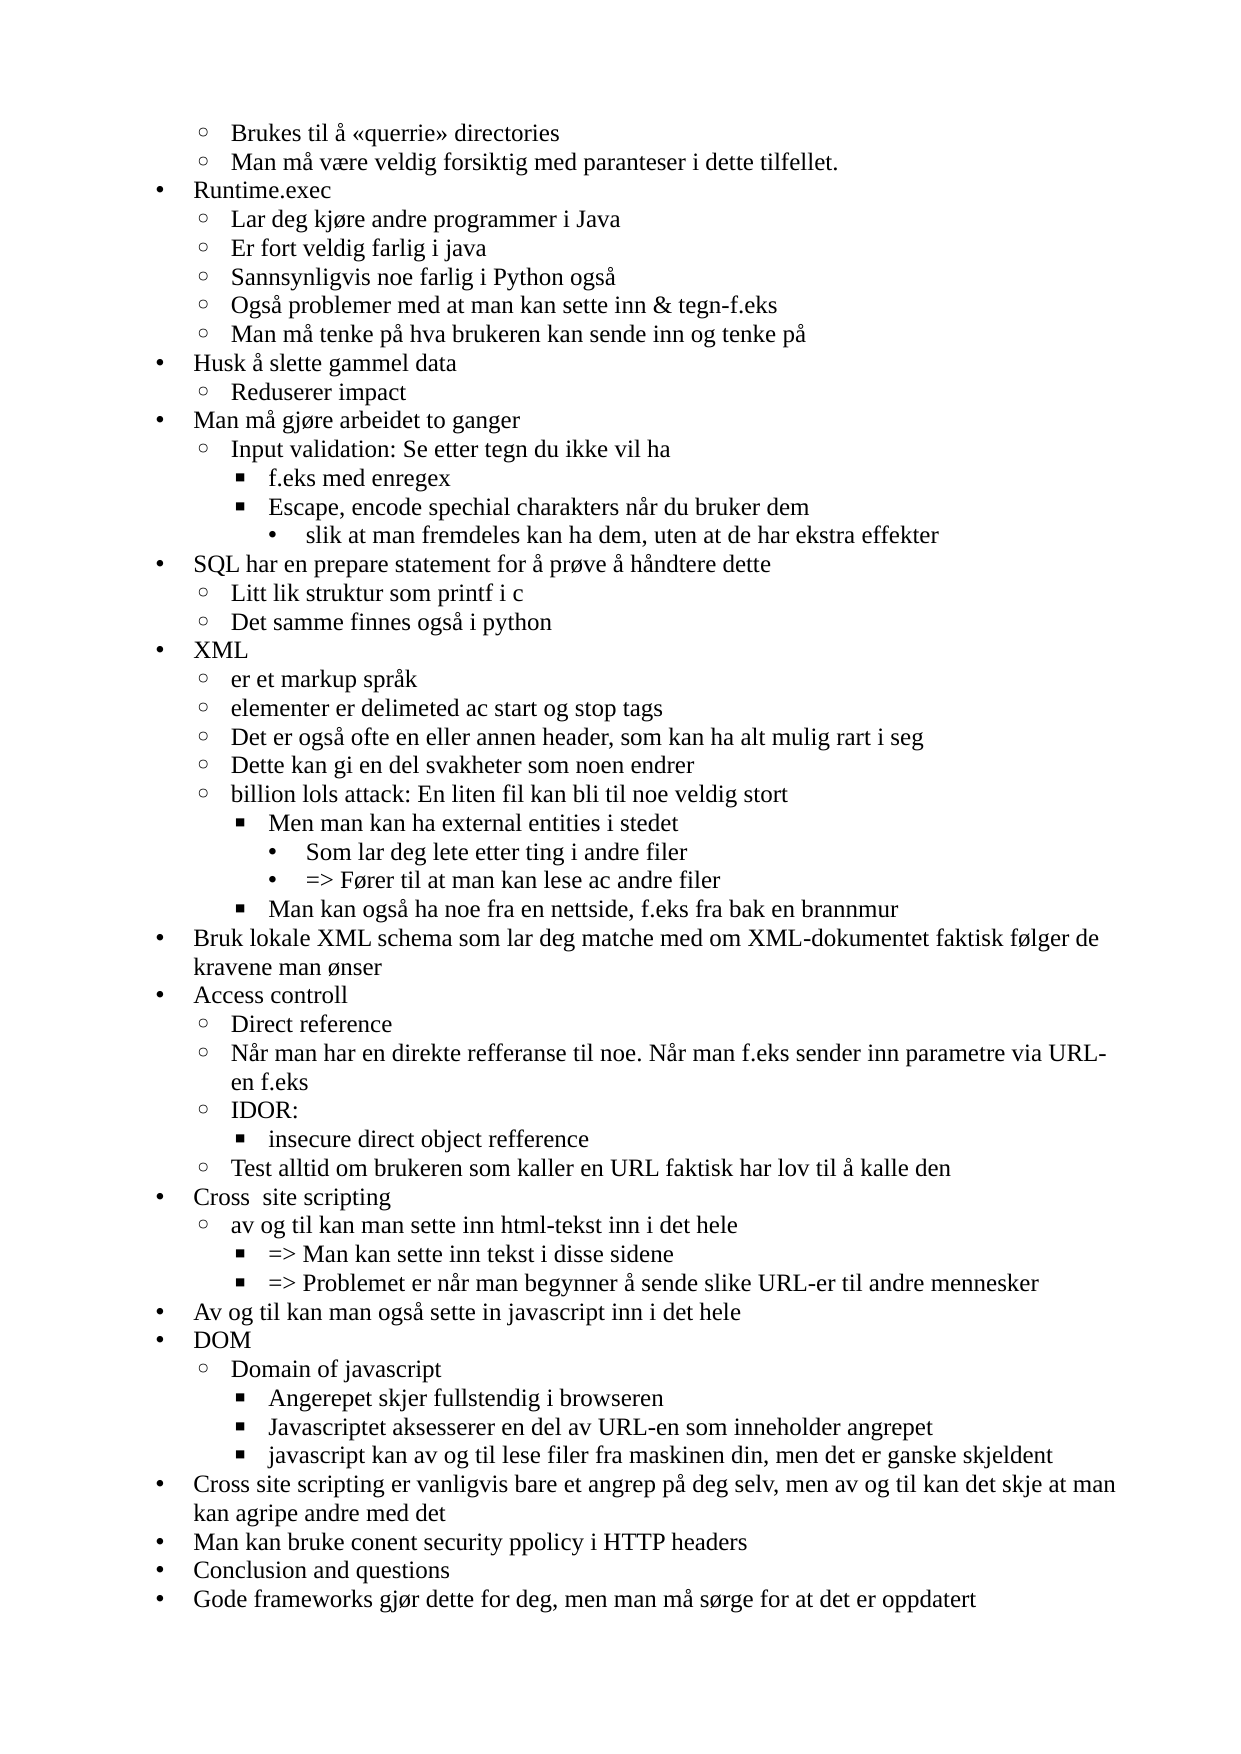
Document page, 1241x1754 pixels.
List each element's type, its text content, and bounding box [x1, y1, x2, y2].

list Bruk lokale XML schema som lar deg matche med om XML-dokumentet faktisk følger de kravene man ønser [156, 923, 1122, 981]
list Domain of javascript [193, 1354, 1122, 1383]
list Man må være veldig forsiktig med paranteser i dette tilfellet. [193, 147, 1122, 176]
list Sannsynligvis noe farlig i Python også [193, 262, 1122, 291]
list Det samme finnes også i python [193, 607, 1122, 636]
list Også problemer med at man kan sette inn & tegn-f.eks [193, 291, 1122, 319]
list slik at man fremdeles kan ha dem, uten at de har ekstra effekter [268, 521, 1122, 549]
list Test alltid om brukeren som kaller en URL faktisk har lov til å kalle den [193, 1153, 1122, 1182]
list Man kan også ha noe fra en nettside, f.eks fra bak en brannmur [231, 894, 1122, 923]
list Conclusion and questions [156, 1556, 1122, 1584]
list => Fører til at man kan lese ac andre filer [268, 866, 1122, 894]
list Access controll [156, 981, 1122, 1009]
list Litt lik struktur som printf i c [193, 578, 1122, 607]
list Det er også ofte en eller annen header, som kan ha alt mulig rart i seg [193, 722, 1122, 751]
list Lar deg kjøre andre programmer i Java [193, 204, 1122, 233]
list Runtime.exec [156, 176, 1122, 204]
list av og til kan man sette inn html-tekst inn i det hele [193, 1211, 1122, 1239]
list Når man har en direkte refferanse til noe. Når man f.eks sender inn parametre via URL-en f.eks [193, 1038, 1122, 1096]
list Man kan bruke conent security ppolicy i HTTP headers [156, 1527, 1122, 1556]
list elementer er delimeted ac start og stop tags [193, 693, 1122, 722]
list => Man kan sette inn tekst i disse sidene [231, 1239, 1122, 1268]
list javascript kan av og til lese filer fra maskinen din, men det er ganske skjeldent [231, 1441, 1122, 1469]
list f.eks med enregex [231, 463, 1122, 492]
list Av og til kan man også sette in javascript inn i det hele [156, 1297, 1122, 1326]
list Input validation: Se etter tegn du ikke vil ha [193, 434, 1122, 463]
list Reduserer impact [193, 377, 1122, 406]
list Dette kan gi en del svakheter som noen endrer [193, 751, 1122, 779]
list Er fort veldig farlig i java [193, 233, 1122, 262]
list Angerepet skjer fullstendig i browseren [231, 1383, 1122, 1412]
list Man må tenke på hva brukeren kan sende inn og tenke på [193, 319, 1122, 348]
list IDOR: [193, 1096, 1122, 1124]
list Cross site scripting [156, 1182, 1122, 1211]
list SQL har en prepare statement for å prøve å håndtere dette [156, 549, 1122, 578]
list Direct reference [193, 1009, 1122, 1038]
list billion lols attack: En liten fil kan bli til noe veldig stort [193, 779, 1122, 808]
list Brukes til å «querrie» directories [193, 118, 1122, 147]
list Javascriptet aksesserer en del av URL-en som inneholder angrepet [231, 1412, 1122, 1441]
list => Problemet er når man begynner å sende slike URL-er til andre mennesker [231, 1268, 1122, 1297]
list Men man kan ha external entities i stedet [231, 808, 1122, 837]
list DOM [156, 1326, 1122, 1354]
list insecure direct object refference [231, 1124, 1122, 1153]
list Husk å slette gammel data [156, 348, 1122, 377]
list Som lar deg lete etter ting i andre filer [268, 837, 1122, 866]
list Gode frameworks gjør dette for deg, men man må sørge for at det er oppdatert [156, 1584, 1122, 1613]
list XML [156, 636, 1122, 664]
list Cross site scripting er vanligvis bare et angrep på deg selv, men av og til kan det skje at man kan agripe andre med det [156, 1469, 1122, 1527]
list Man må gjøre arbeidet to ganger [156, 406, 1122, 434]
list er et markup språk [193, 664, 1122, 693]
list Escape, encode spechial charakters når du bruker dem [231, 492, 1122, 521]
